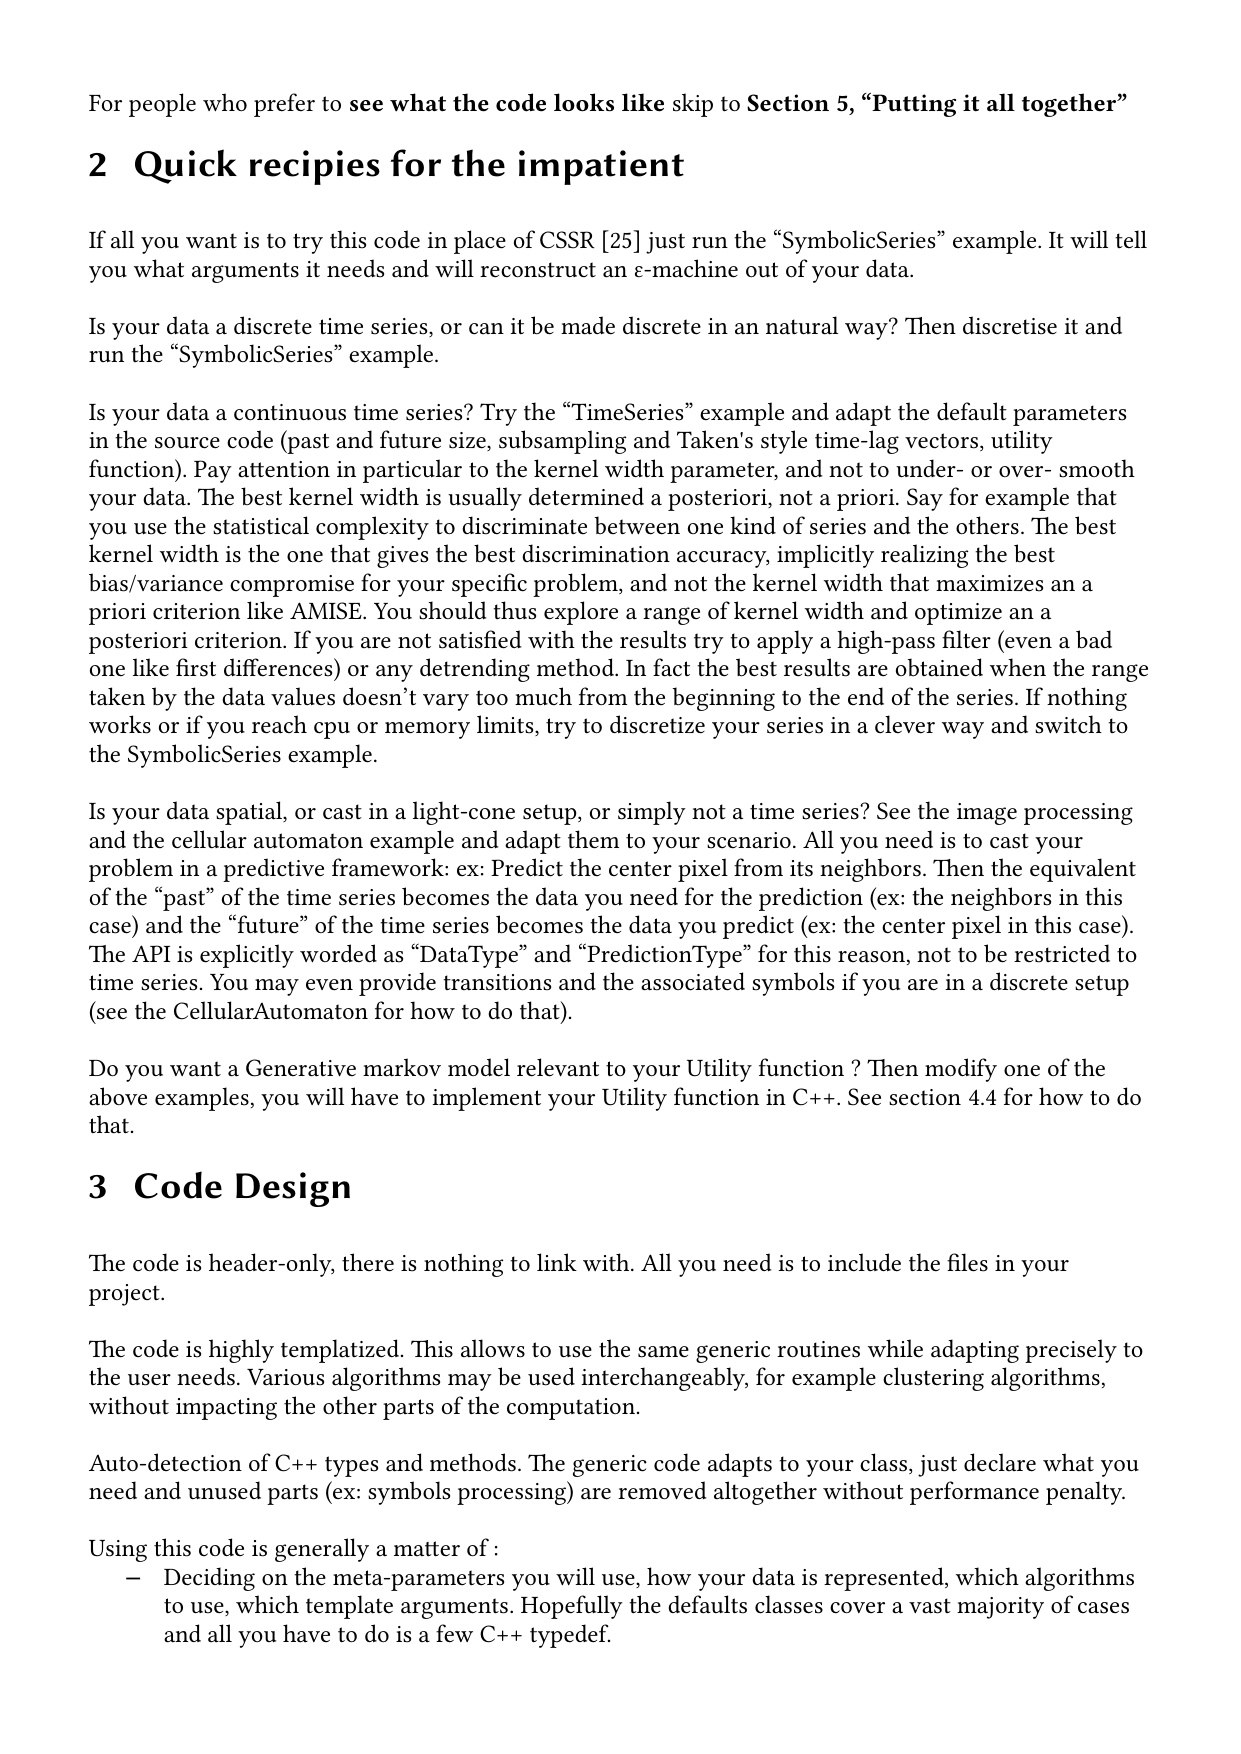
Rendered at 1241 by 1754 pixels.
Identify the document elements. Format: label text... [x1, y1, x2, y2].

text Using this code is generally a matter of : [88, 1534, 1152, 1563]
list Deciding on the meta-parameters you will use, how your data is represented, which algorithms to use, which template arguments. Hopefully the defaults classes cover a vast majority of cases and all you have to do is a few C++ typedef. [126, 1563, 1152, 1648]
subtitle Quick recipies for the impatient [88, 142, 1152, 185]
text Is your data a discrete time series, or can it be made discrete in an natural way? Then discretise it and run the “SymbolicSeries” example. [88, 312, 1152, 369]
text The code is header-only, there is nothing to link with. All you need is to include the files in your project. [88, 1249, 1152, 1306]
text Auto-detection of C++ types and methods. The generic code adapts to your class, just declare what you need and unused parts (ex: symbols processing) are removed altogether without performance penalty. [88, 1449, 1152, 1506]
text Do you want a Generative markov model relevant to your Utility function ? Then modify one of the above examples, you will have to implement your Utility function in C++. See section 4.4 for how to do that. [88, 1054, 1152, 1140]
text If all you want is to try this code in place of CSSR [25] just run the “SymbolicSeries” example. It will tell you what arguments it needs and will reconstruct an ε-machine out of your data. [88, 226, 1152, 283]
text The code is highly templatized. This allows to use the same generic routines while adapting precisely to the user needs. Various algorithms may be used interchangeably, for example clustering algorithms, without impacting the other parts of the computation. [88, 1334, 1152, 1420]
text For people who prefer to see what the code looks like skip to Section 5, “Putting it all together” [88, 88, 1152, 117]
text Is your data a continuous time series? Try the “TimeSeries” example and adapt the default parameters in the source code (past and future size, subsampling and Taken's style time-lag vectors, utility function). Pay attention in particular to the kernel width parameter, and not to under- or over- smooth your data. The best kernel width is usually determined a posteriori, not a priori. Say for example that you use the statistical complexity to discriminate between one kind of series and the others. The best kernel width is the one that gives the best discrimination accuracy, implicitly realizing the best bias/variance compromise for your specific problem, and not the kernel width that maximizes an a priori criterion like AMISE. You should thus explore a range of kernel width and optimize an a posteriori criterion. If you are not satisfied with the results try to apply a high-pass filter (even a bad one like first differences) or any detrending method. In fact the best results are obtained when the range taken by the data values doesn’t vary too much from the beginning to the end of the series. If nothing works or if you reach cpu or memory limits, try to discretize your series in a clever way and switch to the SymbolicSeries example. [88, 398, 1152, 769]
text Is your data spatial, or cast in a light-cone setup, or simply not a time series? See the image processing and the cellular automaton example and adapt them to your scenario. All you need is to cast your problem in a predictive framework: ex: Predict the center pixel from its neighbors. Then the equivalent of the “past” of the time series becomes the data you need for the prediction (ex: the neighbors in this case) and the “future” of the time series becomes the data you predict (ex: the center pixel in this case). The API is explicitly worded as “DataType” and “PredictionType” for this reason, not to be restricted to time series. You may even provide transitions and the associated symbols if you are in a discrete setup (see the CellularAutomaton for how to do that). [88, 797, 1152, 1026]
subtitle Code Design [88, 1165, 1152, 1208]
